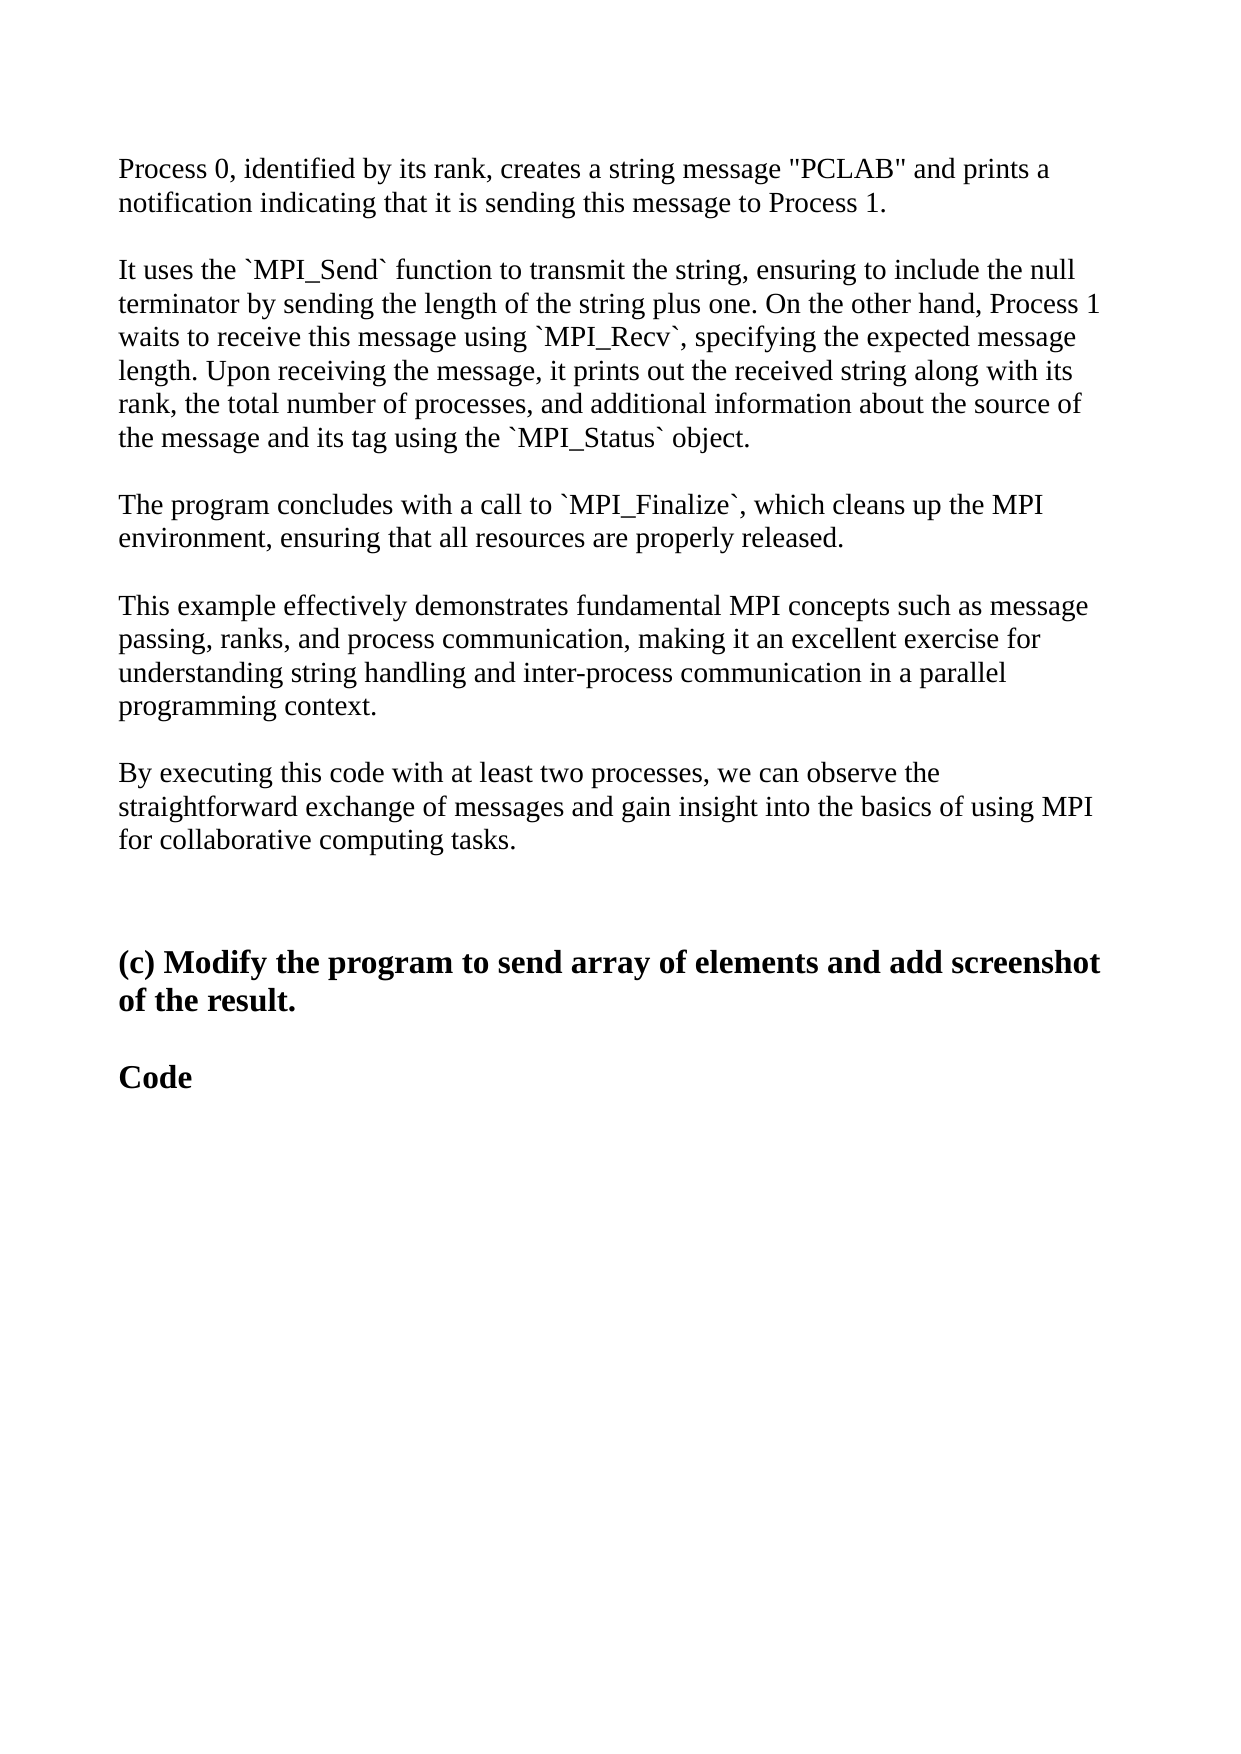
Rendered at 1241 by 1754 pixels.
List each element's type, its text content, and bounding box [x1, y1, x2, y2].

text It uses the `MPI_Send` function to transmit the string, ensuring to include the null terminator by sending the length of the string plus one. On the other hand, Process 1 waits to receive this message using `MPI_Recv`, specifying the expected message length. Upon receiving the message, it prints out the received string along with its rank, the total number of processes, and additional information about the source of the message and its tag using the `MPI_Status` object. [118, 252, 1122, 453]
text By executing this code with at least two processes, we can observe the straightforward exchange of messages and gain insight into the basics of using MPI for collaborative computing tasks. [118, 755, 1122, 856]
text Process 0, identified by its rank, creates a string message "PCLAB" and prints a notification indicating that it is sending this message to Process 1. [118, 152, 1122, 219]
text This example effectively demonstrates fundamental MPI concepts such as message passing, ranks, and process communication, making it an excellent exercise for understanding string handling and inter-process communication in a parallel programming context. [118, 588, 1122, 722]
text The program concludes with a call to `MPI_Finalize`, which cleans up the MPI environment, ensuring that all resources are properly released. [118, 487, 1122, 554]
text (c) Modify the program to send array of elements and add screenshot of the result. [118, 942, 1122, 1019]
text Code [118, 1057, 1122, 1096]
